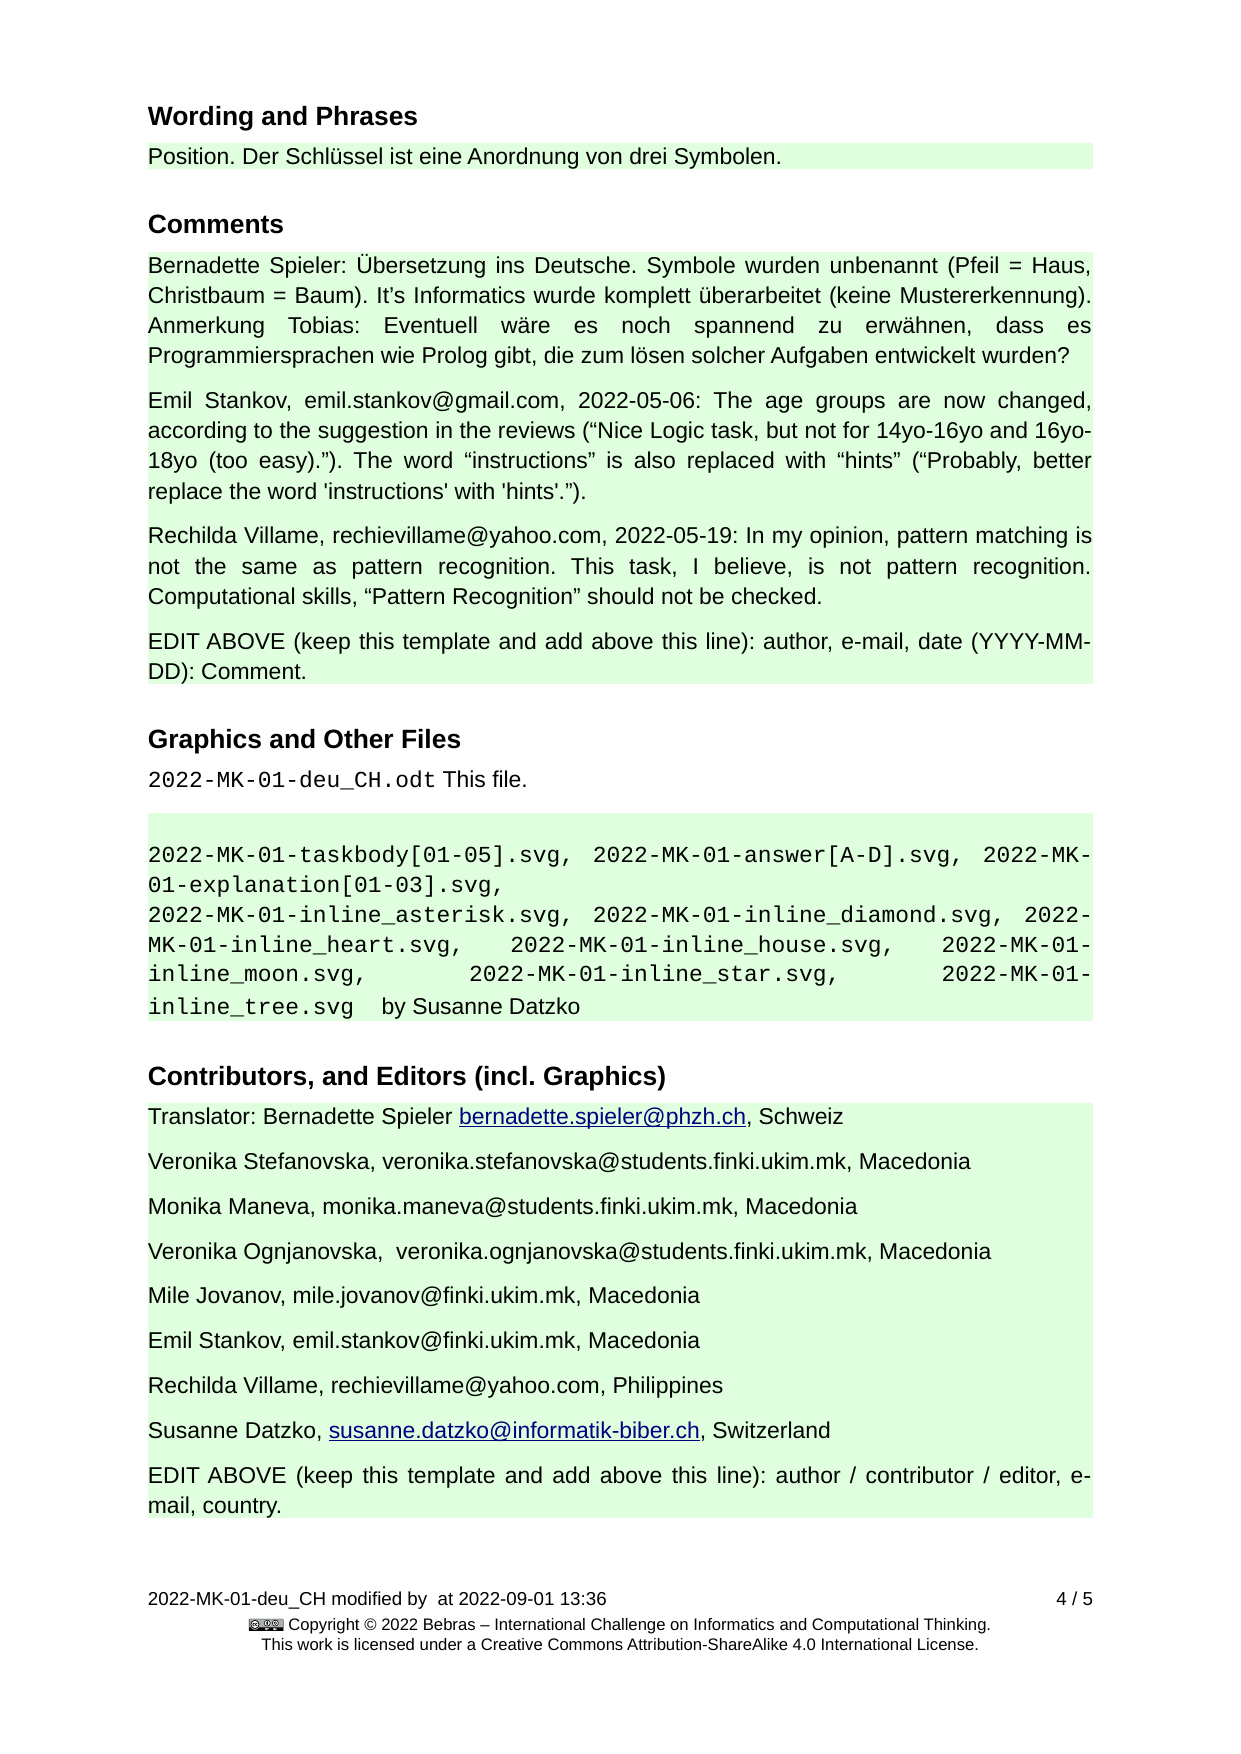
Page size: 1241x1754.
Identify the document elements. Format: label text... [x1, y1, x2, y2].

text Translator: Bernadette Spieler bernadette.spieler@phzh.ch, Schweiz [148, 1103, 1093, 1130]
text 2022-MK-01-taskbody[01-05].svg, 2022-MK-01-answer[A-D].svg, 2022-MK-01-explanation[01-03].svg, 2022-MK-01-inline_asterisk.svg, 2022-MK-01-inline_diamond.svg, 2022-MK-01-inline_heart.svg, 2022-MK-01-inline_house.svg, 2022-MK-01-inline_moon.svg, 2022-MK-01-inline_star.svg, 2022-MK-01-inline_tree.svg by Susanne Datzko [148, 813, 1093, 1021]
text Position. Der Schlüssel ist eine Anordnung von drei Symbolen. [148, 143, 1093, 169]
text Susanne Datzko, susanne.datzko@informatik-biber.ch, Switzerland [148, 1417, 1093, 1443]
text 2022-MK-01-deu_CH.odt This file. [148, 766, 1093, 795]
text Bernadette Spieler: Übersetzung ins Deutsche. Symbole wurden unbenannt (Pfeil = Haus, Christbaum = Baum). It’s Informatics wurde komplett überarbeitet (keine Mustererkennung). Anmerkung Tobias: Eventuell wäre es noch spannend zu erwähnen, dass es Programmiersprachen wie Prolog gibt, die zum lösen solcher Aufgaben entwickelt wurden? [148, 252, 1093, 369]
text EDIT ABOVE (keep this template and add above this line): author, e-mail, date (YYYY-MM-DD): Comment. [148, 628, 1093, 684]
subtitle Graphics and Other Files [148, 723, 1093, 754]
text Emil Stankov, emil.stankov@finki.ukim.mk, Macedonia [148, 1327, 1093, 1354]
subtitle Wording and Phrases [148, 100, 1093, 131]
subtitle Contributors, and Editors (incl. Graphics) [148, 1061, 1093, 1091]
text Emil Stankov, emil.stankov@gmail.com, 2022-05-06: The age groups are now changed, according to the suggestion in the reviews (“Nice Logic task, but not for 14yo-16yo and 16yo-18yo (too easy).”). The word “instructions” is also replaced with “hints” (“Probably, better replace the word 'instructions' with 'hints'.”). [148, 387, 1093, 504]
text Veronika Stefanovska, veronika.stefanovska@students.finki.ukim.mk, Macedonia [148, 1148, 1093, 1174]
text Rechilda Villame, rechievillame@yahoo.com, 2022-05-19: In my opinion, pattern matching is not the same as pattern recognition. This task, I believe, is not pattern recognition. Computational skills, “Pattern Recognition” should not be checked. [148, 522, 1093, 609]
text Rechilda Villame, rechievillame@yahoo.com, Philippines [148, 1372, 1093, 1398]
subtitle Comments [148, 209, 1093, 239]
text Veronika Ognjanovska, veronika.ognjanovska@students.finki.ukim.mk, Macedonia [148, 1238, 1093, 1264]
text Mile Jovanov, mile.jovanov@finki.ukim.mk, Macedonia [148, 1282, 1093, 1309]
text EDIT ABOVE (keep this template and add above this line): author / contributor / editor, e-mail, country. [148, 1462, 1093, 1518]
text Monika Maneva, monika.maneva@students.finki.ukim.mk, Macedonia [148, 1193, 1093, 1219]
